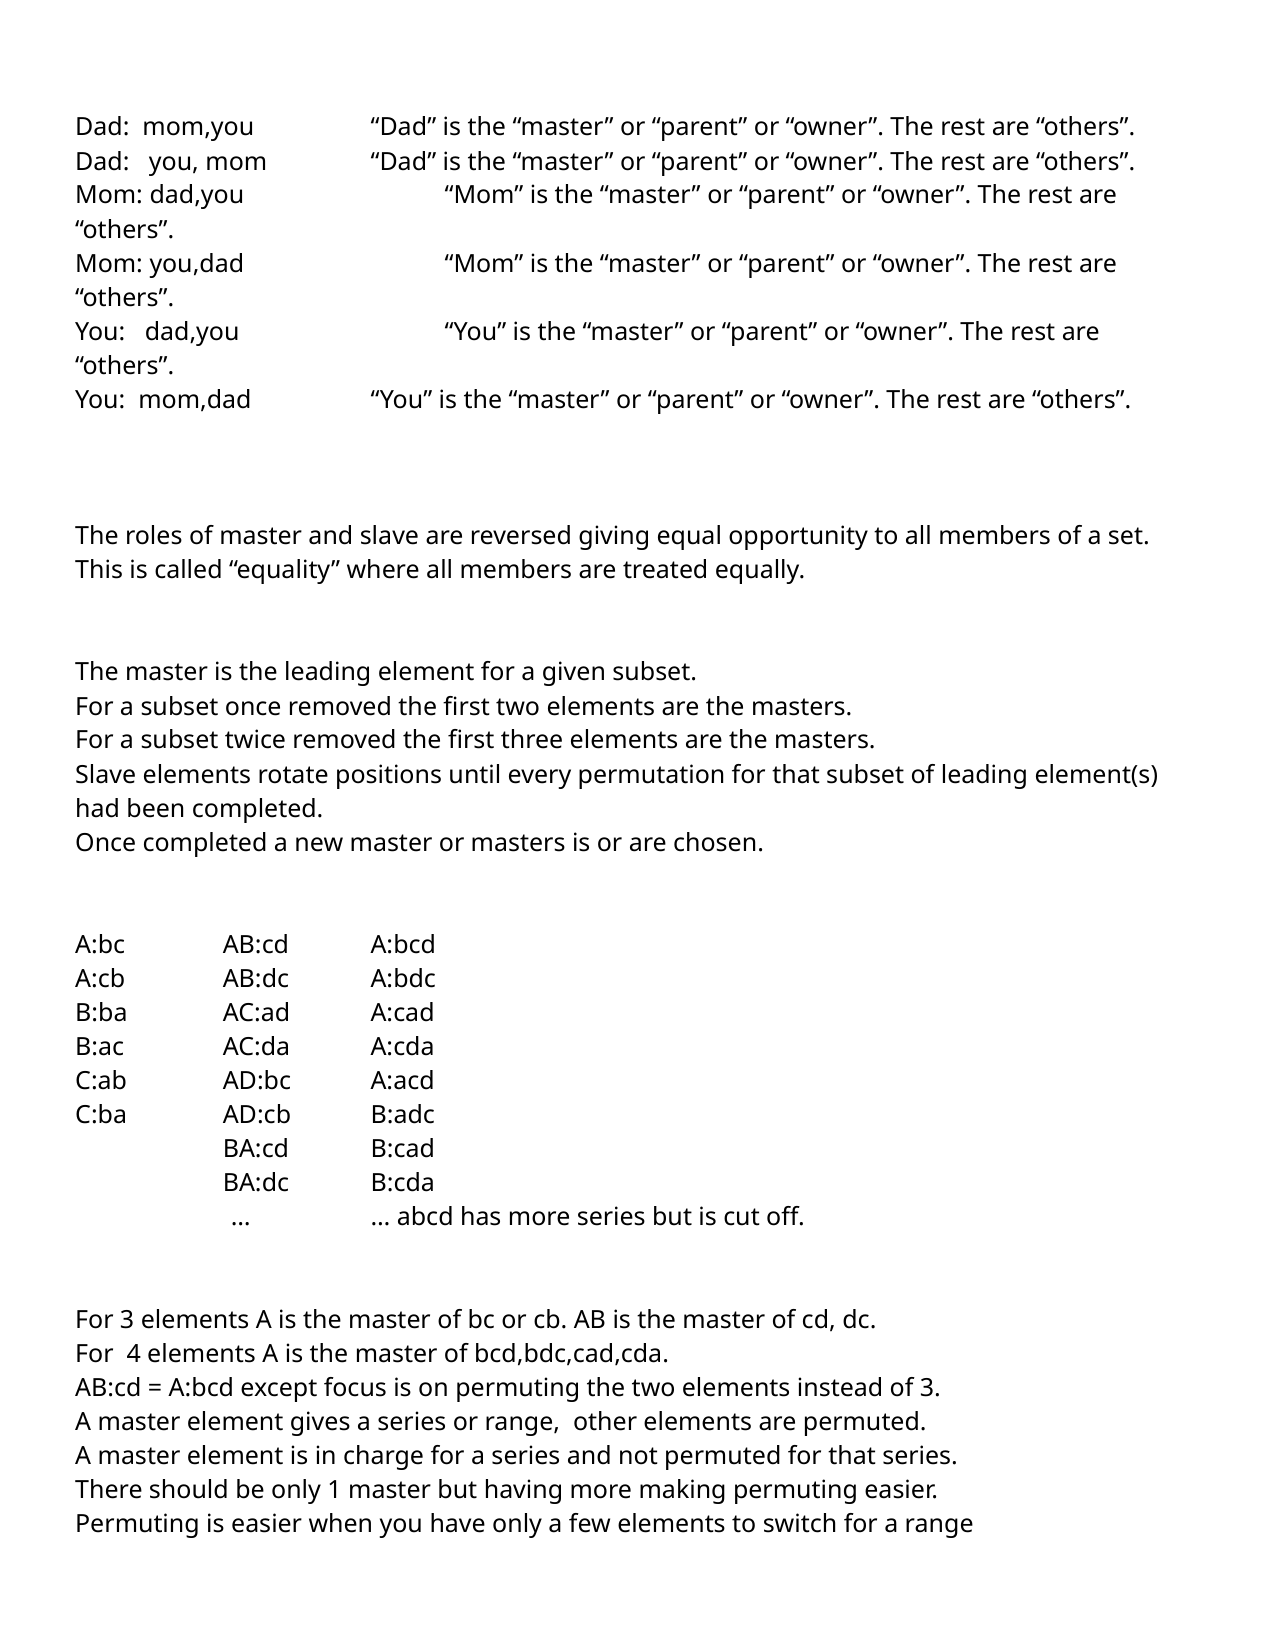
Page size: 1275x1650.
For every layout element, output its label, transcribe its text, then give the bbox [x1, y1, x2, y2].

text For a subset twice removed the first three elements are the masters. [75, 722, 1200, 756]
text A master element gives a series or range, other elements are permuted. [75, 1403, 1200, 1437]
text You: dad,you “You” is the “master” or “parent” or “owner”. The rest are “others”. [75, 313, 1200, 382]
text This is called “equality” where all members are treated equally. [75, 552, 1200, 586]
text Mom: you,dad “Mom” is the “master” or “parent” or “owner”. The rest are “others”. [75, 245, 1200, 313]
text For 3 elements A is the master of bc or cb. AB is the master of cd, dc. [75, 1301, 1200, 1335]
text For a subset once removed the first two elements are the masters. [75, 688, 1200, 722]
text Dad: you, mom “Dad” is the “master” or “parent” or “owner”. The rest are “others”. [75, 143, 1200, 177]
text Slave elements rotate positions until every permutation for that subset of leading element(s) had been completed. [75, 756, 1200, 824]
text The master is the leading element for a given subset. [75, 654, 1200, 688]
text Dad: mom,you “Dad” is the “master” or “parent” or “owner”. The rest are “others”. [75, 109, 1200, 143]
text The roles of master and slave are reversed giving equal opportunity to all members of a set. [75, 518, 1200, 552]
text B:ba AC:ad A:cad [75, 995, 1200, 1029]
text Permuting is easier when you have only a few elements to switch for a range [75, 1506, 1200, 1540]
text Once completed a new master or masters is or are chosen. [75, 824, 1200, 858]
text … … abcd has more series but is cut off. [75, 1199, 1200, 1233]
text A master element is in charge for a series and not permuted for that series. [75, 1437, 1200, 1472]
text BA:dc B:cda [75, 1165, 1200, 1199]
text You: mom,dad “You” is the “master” or “parent” or “owner”. The rest are “others”. [75, 382, 1200, 416]
text A:bc AB:cd A:bcd [75, 927, 1200, 961]
text There should be only 1 master but having more making permuting easier. [75, 1472, 1200, 1506]
text Mom: dad,you “Mom” is the “master” or “parent” or “owner”. The rest are “others”. [75, 177, 1200, 245]
text C:ab AD:bc A:acd [75, 1063, 1200, 1097]
text B:ac AC:da A:cda [75, 1029, 1200, 1063]
text C:ba AD:cb B:adc [75, 1097, 1200, 1131]
text For 4 elements A is the master of bcd,bdc,cad,cda. [75, 1335, 1200, 1369]
text AB:cd = A:bcd except focus is on permuting the two elements instead of 3. [75, 1369, 1200, 1403]
text A:cb AB:dc A:bdc [75, 961, 1200, 995]
text BA:cd B:cad [75, 1131, 1200, 1165]
